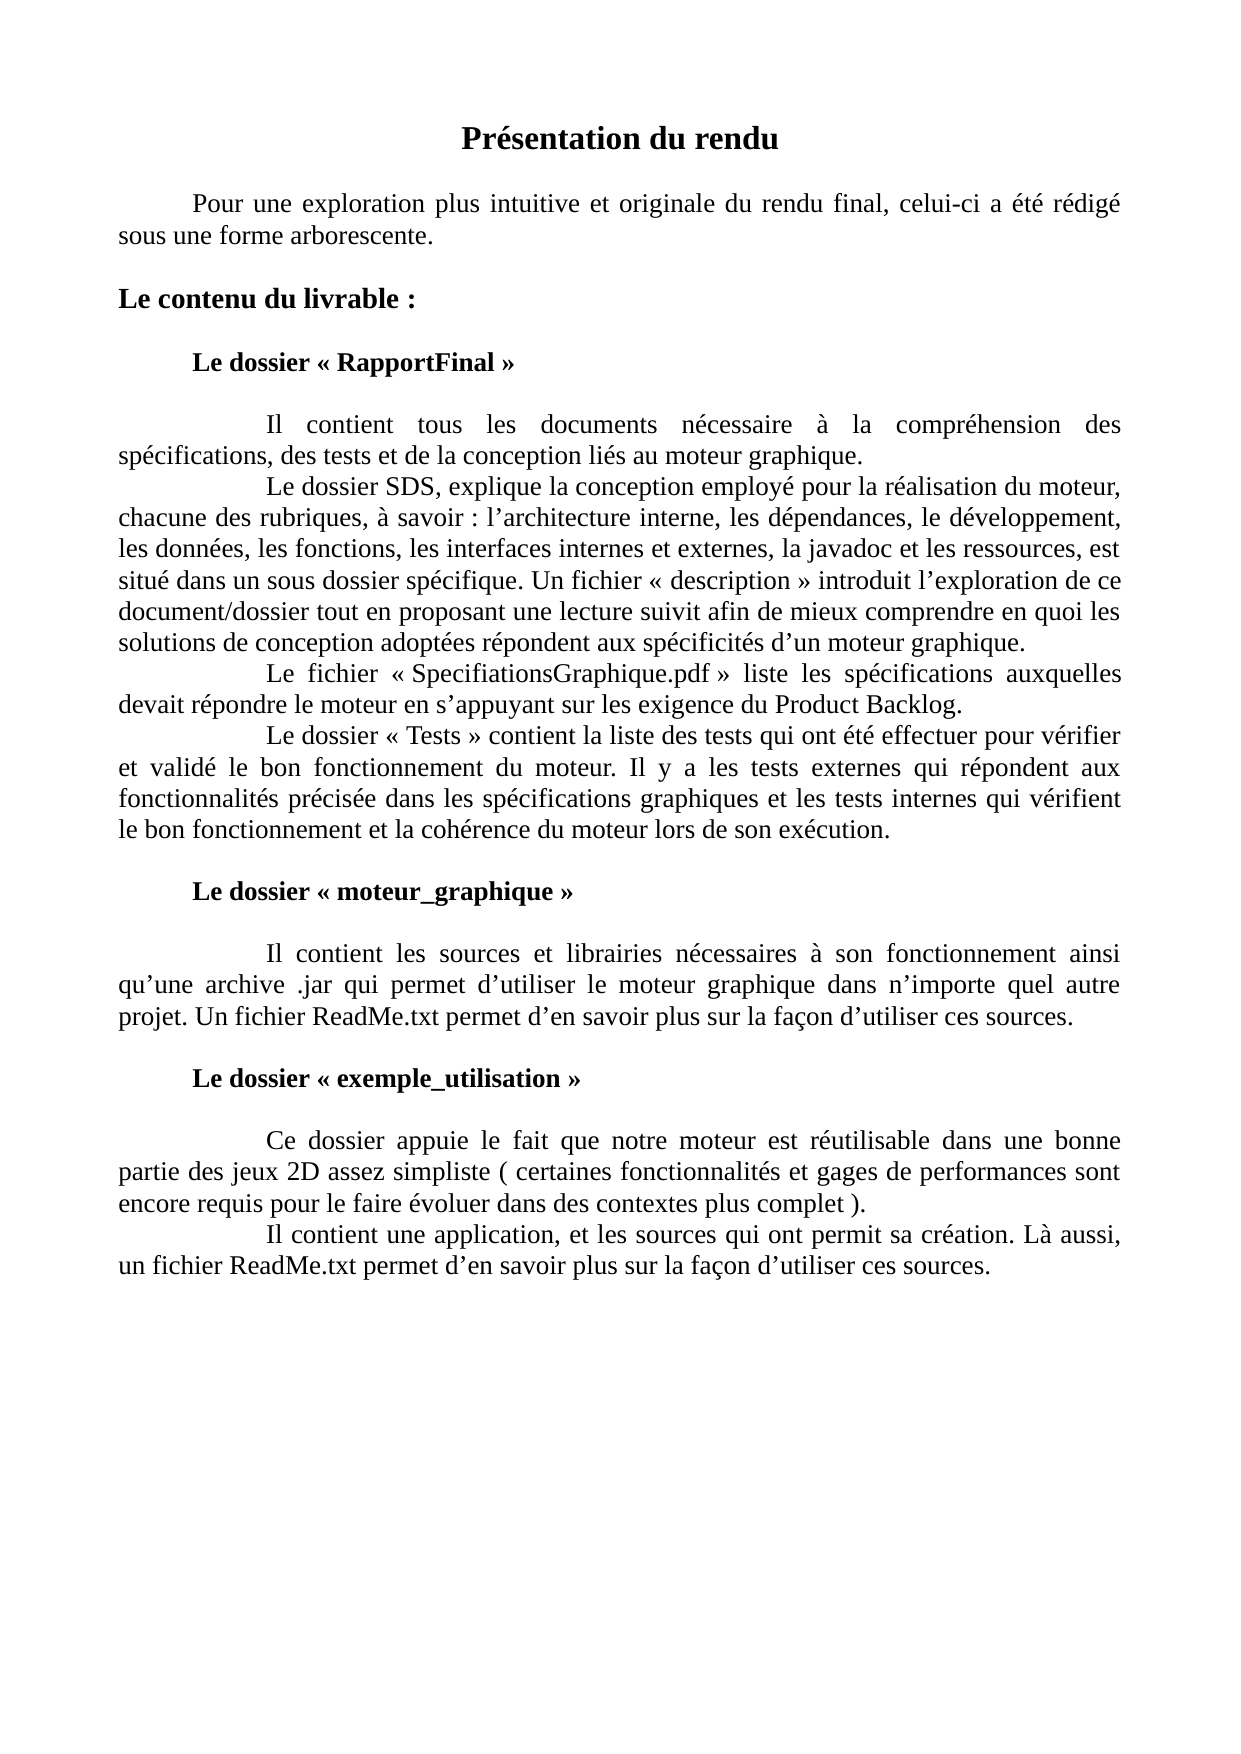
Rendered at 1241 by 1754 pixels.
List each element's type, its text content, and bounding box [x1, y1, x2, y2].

text Le dossier « exemple_utilisation » [118, 1062, 1122, 1093]
text Le contenu du livrable : [118, 281, 1122, 314]
text Le fichier « SpecifiationsGraphique.pdf » liste les spécifications auxquelles devait répondre le moteur en s’appuyant sur les exigence du Product Backlog. [118, 657, 1122, 719]
text Ce dossier appuie le fait que notre moteur est réutilisable dans une bonne partie des jeux 2D assez simpliste ( certaines fonctionnalités et gages de performances sont encore requis pour le faire évoluer dans des contextes plus complet ). [118, 1124, 1122, 1218]
text Il contient les sources et librairies nécessaires à son fonctionnement ainsi qu’une archive .jar qui permet d’utiliser le moteur graphique dans n’importe quel autre projet. Un fichier ReadMe.txt permet d’en savoir plus sur la façon d’utiliser ces sources. [118, 937, 1122, 1031]
text Pour une exploration plus intuitive et originale du rendu final, celui-ci a été rédigé sous une forme arborescente. [118, 188, 1122, 250]
text Il contient une application, et les sources qui ont permit sa création. Là aussi, un fichier ReadMe.txt permet d’en savoir plus sur la façon d’utiliser ces sources. [118, 1218, 1122, 1280]
text Présentation du rendu [118, 118, 1122, 156]
text Le dossier « RapportFinal » [118, 346, 1122, 377]
text Le dossier « moteur_graphique » [118, 875, 1122, 906]
text Il contient tous les documents nécessaire à la compréhension des spécifications, des tests et de la conception liés au moteur graphique. [118, 408, 1122, 470]
text Le dossier « Tests » contient la liste des tests qui ont été effectuer pour vérifier et validé le bon fonctionnement du moteur. Il y a les tests externes qui répondent aux fonctionnalités précisée dans les spécifications graphiques et les tests internes qui vérifient le bon fonctionnement et la cohérence du moteur lors de son exécution. [118, 719, 1122, 844]
text Le dossier SDS, explique la conception employé pour la réalisation du moteur, chacune des rubriques, à savoir : l’architecture interne, les dépendances, le développement, les données, les fonctions, les interfaces internes et externes, la javadoc et les ressources, est situé dans un sous dossier spécifique. Un fichier « description » introduit l’exploration de ce document/dossier tout en proposant une lecture suivit afin de mieux comprendre en quoi les solutions de conception adoptées répondent aux spécificités d’un moteur graphique. [118, 470, 1122, 657]
